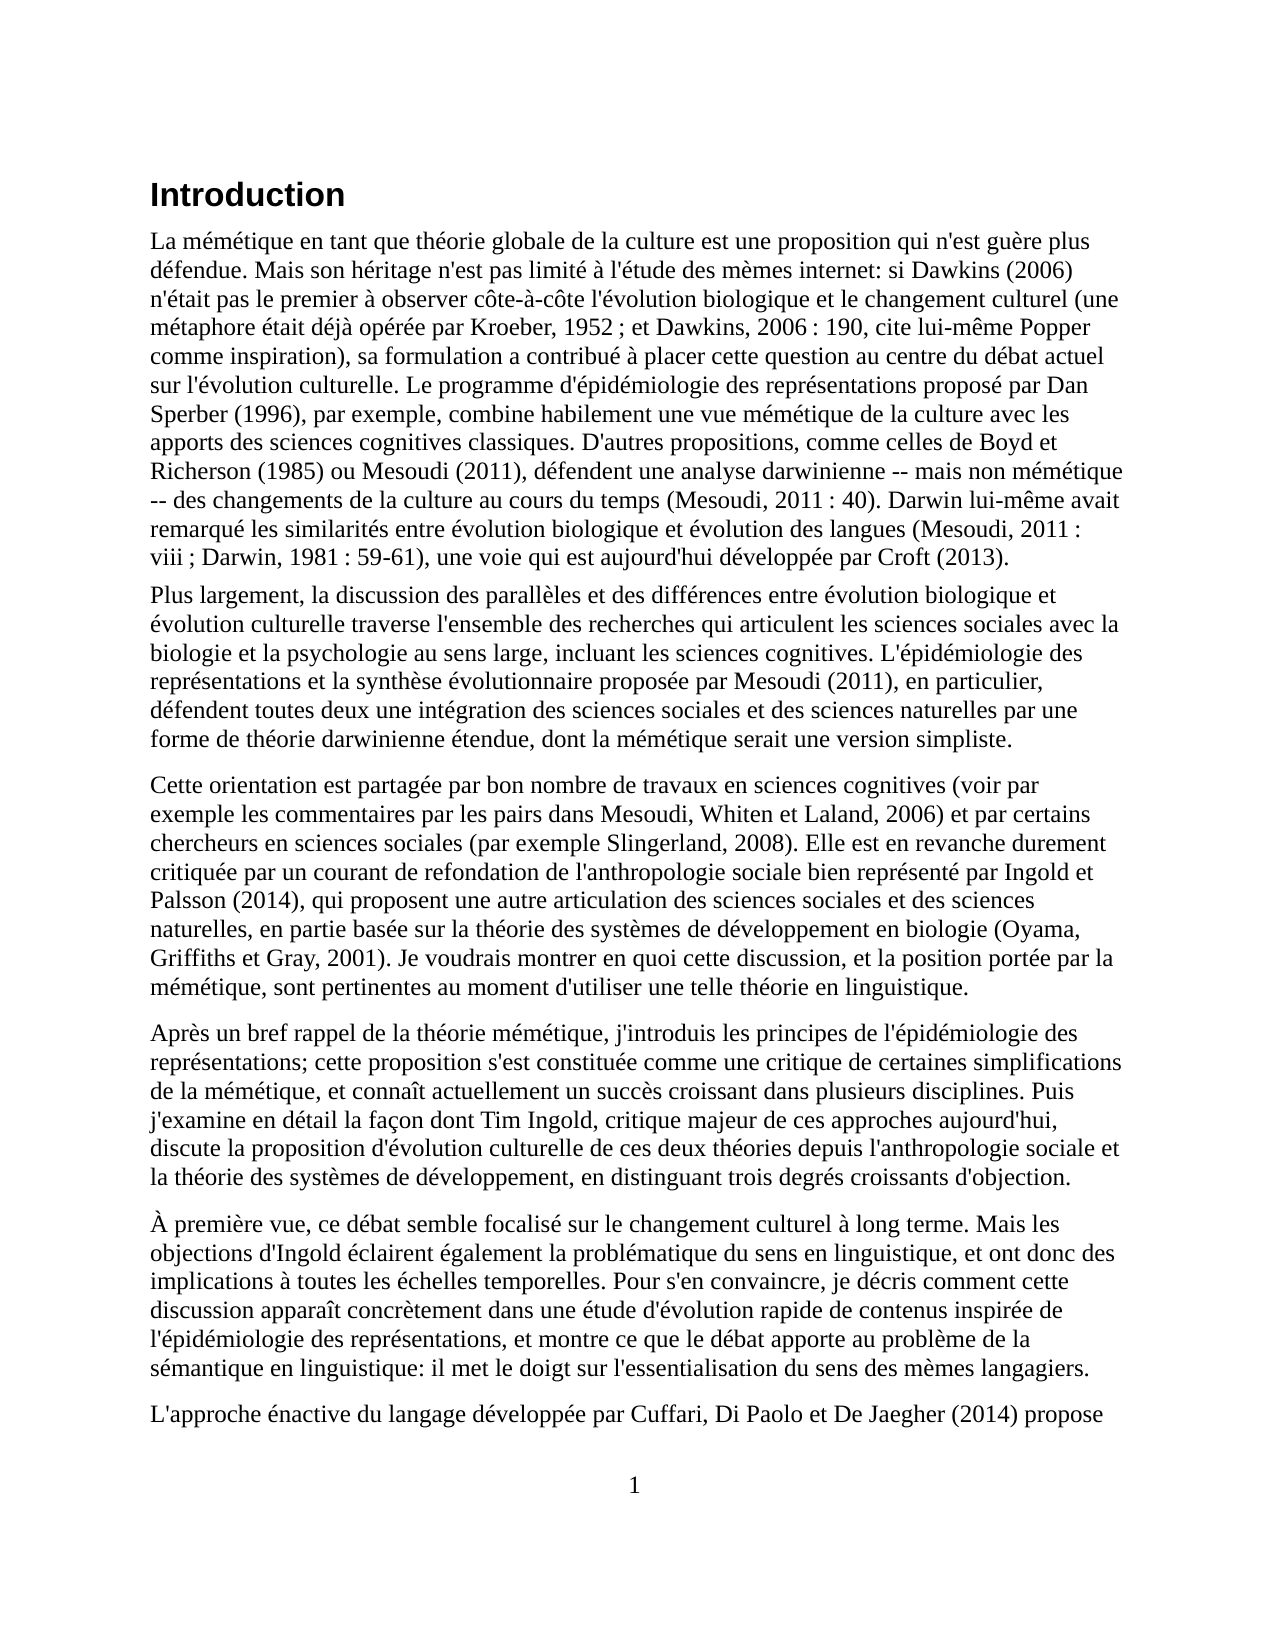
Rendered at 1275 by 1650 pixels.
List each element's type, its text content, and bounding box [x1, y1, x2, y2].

text L'approche énactive du langage développée par Cuffari, Di Paolo et De Jaegher (2014) propose [150, 1399, 1125, 1428]
text Après un bref rappel de la théorie mémétique, j'introduis les principes de l'épidémiologie des représentations; cette proposition s'est constituée comme une critique de certaines simplifications de la mémétique, et connaît actuellement un succès croissant dans plusieurs disciplines. Puis j'examine en détail la façon dont Tim Ingold, critique majeur de ces approches aujourd'hui, discute la proposition d'évolution culturelle de ces deux théories depuis l'anthropologie sociale et la théorie des systèmes de développement, en distinguant trois degrés croissants d'objection. [150, 1018, 1125, 1191]
text Cette orientation est partagée par bon nombre de travaux en sciences cognitives (voir par exemple les commentaires par les pairs dans Mesoudi, Whiten et Laland, 2006) et par certains chercheurs en sciences sociales (par exemple Slingerland, 2008). Elle est en revanche durement critiquée par un courant de refondation de l'anthropologie sociale bien représenté par Ingold et Palsson (2014), qui proposent une autre articulation des sciences sociales et des sciences naturelles, en partie basée sur la théorie des systèmes de développement en biologie (Oyama, Griffiths et Gray, 2001). Je voudrais montrer en quoi cette discussion, et la position portée par la mémétique, sont pertinentes au moment d'utiliser une telle théorie en linguistique. [150, 771, 1125, 1001]
text La mémétique en tant que théorie globale de la culture est une proposition qui n'est guère plus défendue. Mais son héritage n'est pas limité à l'étude des mèmes internet: si Dawkins (2006) n'était pas le premier à observer côte-à-côte l'évolution biologique et le changement culturel (une métaphore était déjà opérée par Kroeber, 1952 ; et Dawkins, 2006 : 190, cite lui-même Popper comme inspiration), sa formulation a contribué à placer cette question au centre du débat actuel sur l'évolution culturelle. Le programme d'épidémiologie des représentations proposé par Dan Sperber (1996), par exemple, combine habilement une vue mémétique de la culture avec les apports des sciences cognitives classiques. D'autres propositions, comme celles de Boyd et Richerson (1985) ou Mesoudi (2011), défendent une analyse darwinienne -- mais non mémétique -- des changements de la culture au cours du temps (Mesoudi, 2011 : 40). Darwin lui-même avait remarqué les similarités entre évolution biologique et évolution des langues (Mesoudi, 2011 : viii ; Darwin, 1981 : 59‑61), une voie qui est aujourd'hui développée par Croft (2013). [150, 226, 1125, 571]
text Plus largement, la discussion des parallèles et des différences entre évolution biologique et évolution culturelle traverse l'ensemble des recherches qui articulent les sciences sociales avec la biologie et la psychologie au sens large, incluant les sciences cognitives. L'épidémiologie des représentations et la synthèse évolutionnaire proposée par Mesoudi (2011), en particulier, défendent toutes deux une intégration des sciences sociales et des sciences naturelles par une forme de théorie darwinienne étendue, dont la mémétique serait une version simpliste. [150, 580, 1125, 753]
text À première vue, ce débat semble focalisé sur le changement culturel à long terme. Mais les objections d'Ingold éclairent également la problématique du sens en linguistique, et ont donc des implications à toutes les échelles temporelles. Pour s'en convaincre, je décris comment cette discussion apparaît concrètement dans une étude d'évolution rapide de contenus inspirée de l'épidémiologie des représentations, et montre ce que le débat apporte au problème de la sémantique en linguistique: il met le doigt sur l'essentialisation du sens des mèmes langagiers. [150, 1209, 1125, 1381]
subtitle Introduction [150, 175, 1125, 214]
